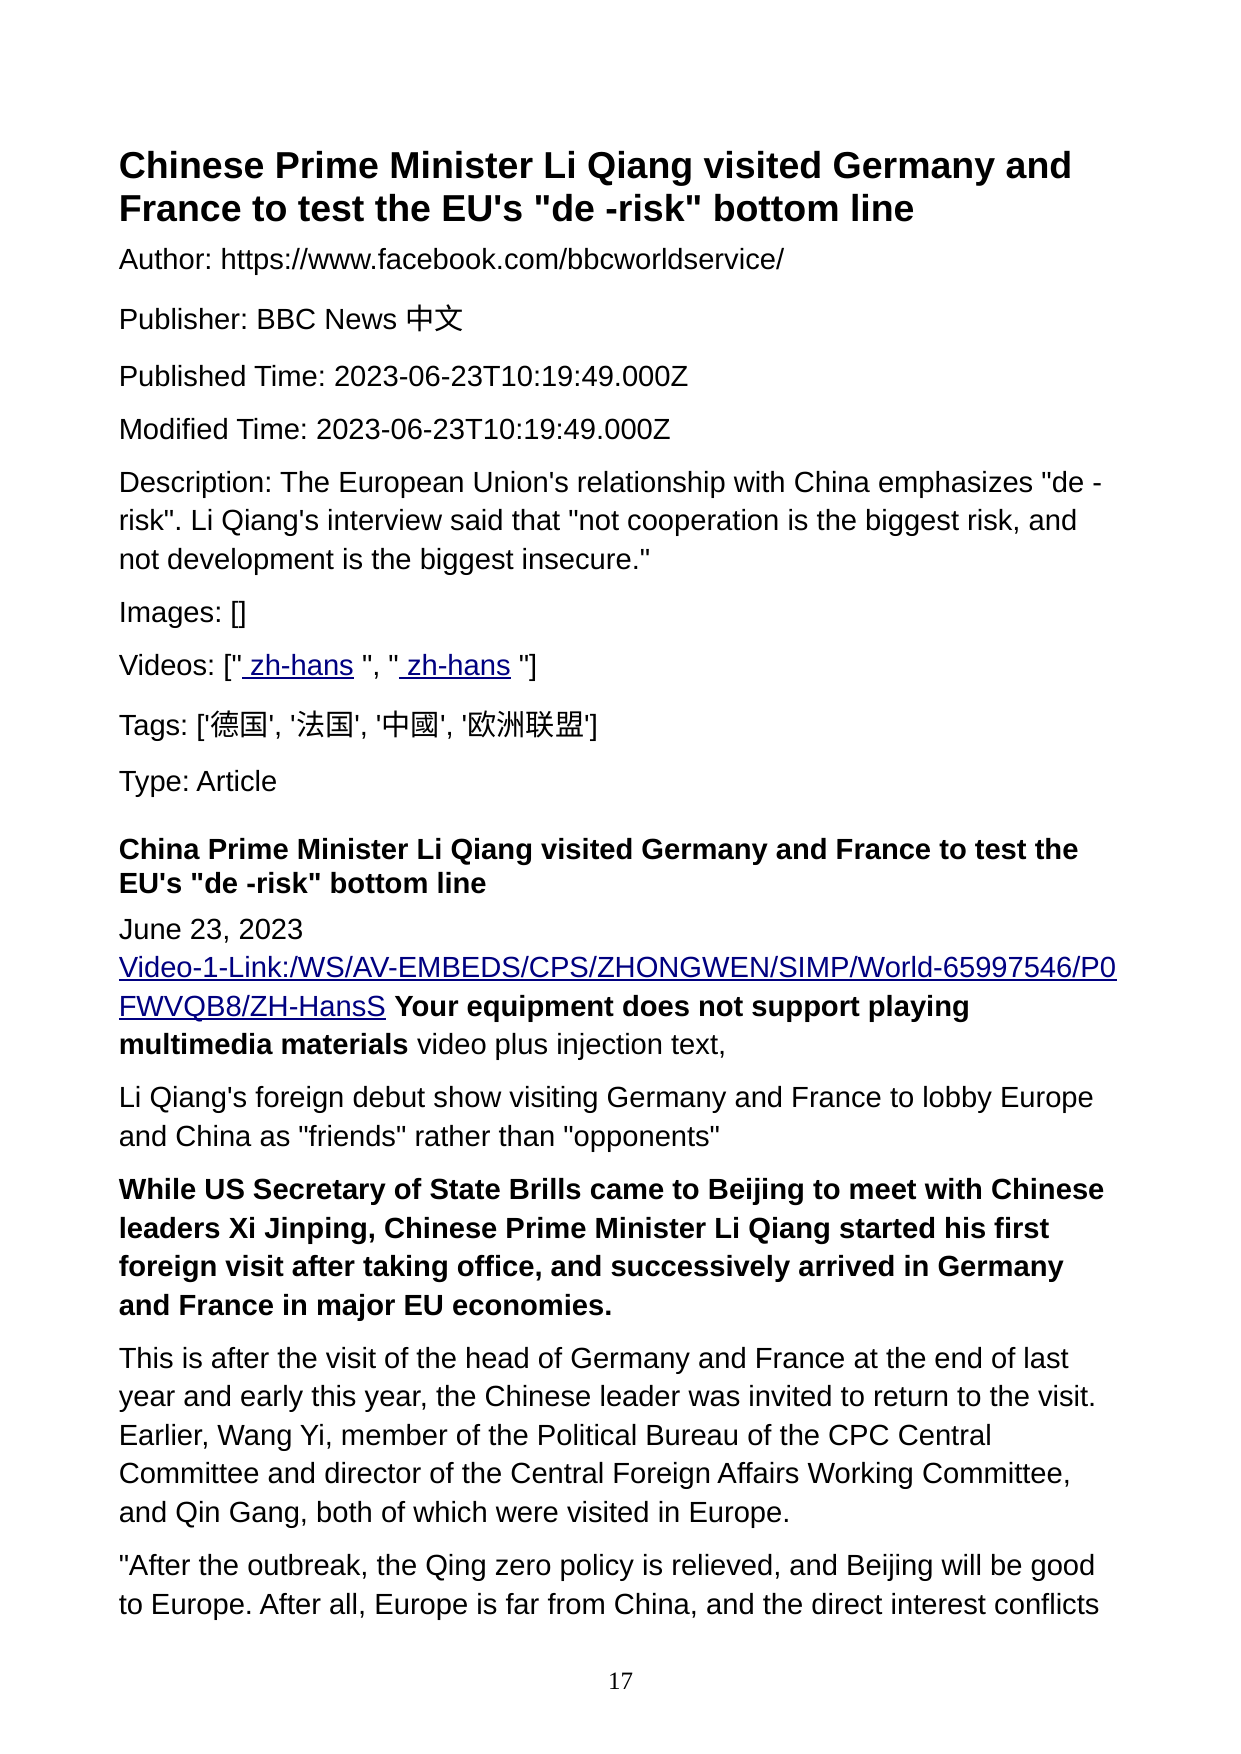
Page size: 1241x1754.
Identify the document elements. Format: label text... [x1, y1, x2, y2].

subtitle China Prime Minister Li Qiang visited Germany and France to test the EU's "de -risk" bottom line [118, 832, 1122, 899]
text Type: Article [118, 764, 1122, 798]
text Published Time: 2023-06-23T10:19:49.000Z [118, 358, 1122, 392]
text "After the outbreak, the Qing zero policy is relieved, and Beijing will be good to Europe. After all, Europe is far from China, and the direct interest conflicts [118, 1548, 1122, 1620]
text Publisher: BBC News 中文 [118, 295, 1122, 338]
text Modified Time: 2023-06-23T10:19:49.000Z [118, 412, 1122, 445]
text Author: https://www.facebook.com/bbcworldservice/ [118, 242, 1122, 276]
text Li Qiang's foreign debut show visiting Germany and France to lobby Europe and China as "friends" rather than "opponents" [118, 1080, 1122, 1152]
text While US Secretary of State Brills came to Beijing to meet with Chinese leaders Xi Jinping, Chinese Prime Minister Li Qiang started his first foreign visit after taking office, and successively arrived in Germany and France in major EU economies. [118, 1172, 1122, 1321]
text Videos: [" zh-hans ", " zh-hans "] [118, 648, 1122, 682]
text Tags: ['德国', '法国', '中國', '欧洲联盟'] [118, 701, 1122, 743]
text June 23, 2023 Video-1-Link:/WS/AV-EMBEDS/CPS/ZHONGWEN/SIMP/World-65997546/P0FWVQB8/ZH-HansS Your equipment does not support playing multimedia materials video plus injection text, [118, 912, 1122, 1061]
text This is after the visit of the head of Germany and France at the end of last year and early this year, the Chinese leader was invited to return to the visit. Earlier, Wang Yi, member of the Political Bureau of the CPC Central Committee and director of the Central Foreign Affairs Working Committee, and Qin Gang, both of which were visited in Europe. [118, 1341, 1122, 1528]
text Images: [] [118, 595, 1122, 628]
text Description: The European Union's relationship with China emphasizes "de -risk". Li Qiang's interview said that "not cooperation is the biggest risk, and not development is the biggest insecure." [118, 465, 1122, 575]
subtitle Chinese Prime Minister Li Qiang visited Germany and France to test the EU's "de -risk" bottom line [118, 143, 1122, 230]
